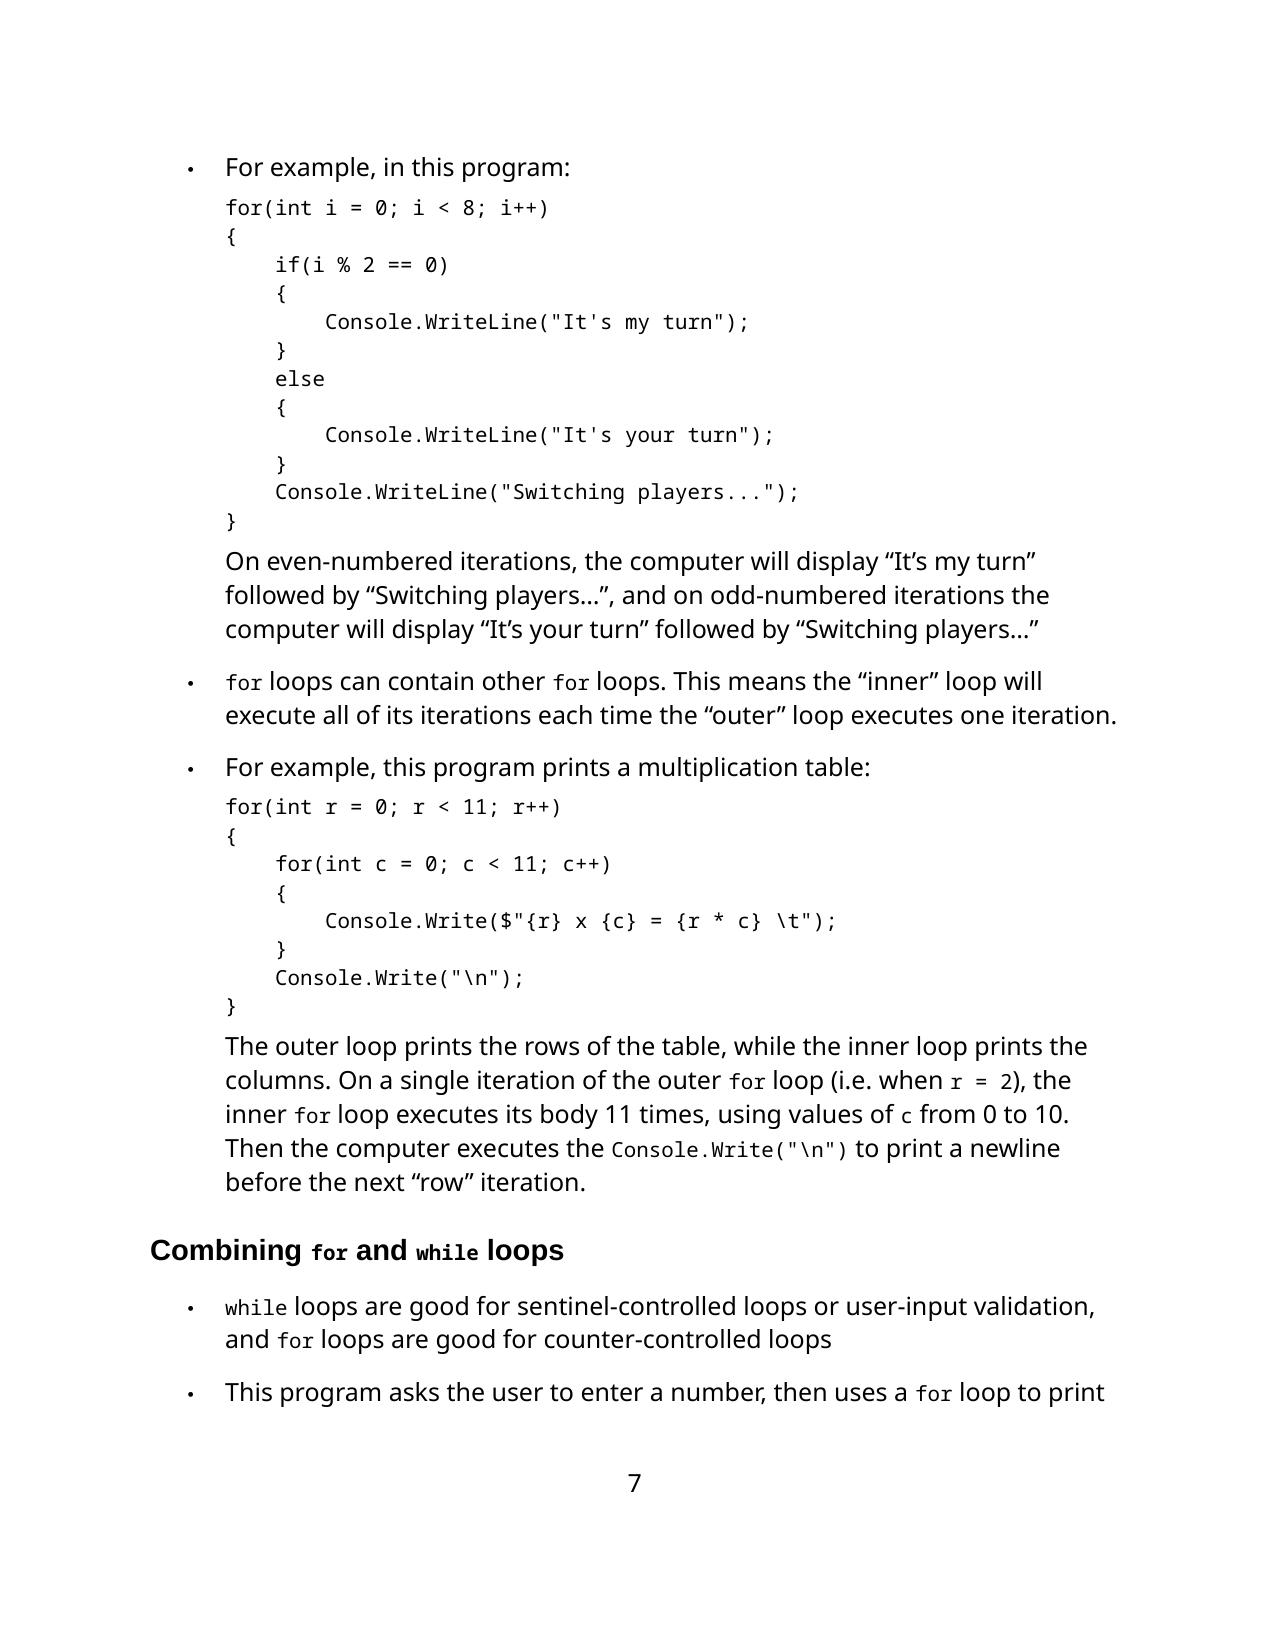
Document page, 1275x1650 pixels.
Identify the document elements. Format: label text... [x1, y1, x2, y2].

list for(int r = 0; r < 11; r++) [187, 792, 1125, 821]
list } [187, 991, 1125, 1020]
list } [187, 506, 1125, 534]
list if(i % 2 == 0) [187, 250, 1125, 278]
list Console.Write("\n"); [187, 963, 1125, 991]
list for(int c = 0; c < 11; c++) [187, 849, 1125, 878]
list } [187, 934, 1125, 963]
list { [187, 878, 1125, 906]
list } [187, 449, 1125, 477]
list for(int i = 0; i < 8; i++) [187, 193, 1125, 221]
list { [187, 278, 1125, 307]
list else [187, 364, 1125, 392]
list { [187, 221, 1125, 250]
list } [187, 335, 1125, 364]
list This program asks the user to enter a number, then uses a for loop to print [187, 1374, 1125, 1408]
list Console.WriteLine("It's my turn"); [187, 307, 1125, 335]
list On even-numbered iterations, the computer will display “It’s my turn” followed by “Switching players…”, and on odd-numbered iterations the computer will display “It’s your turn” followed by “Switching players…” [187, 543, 1125, 645]
list Console.WriteLine("It's your turn"); [187, 421, 1125, 449]
subtitle Combining for and while loops [150, 1233, 1125, 1267]
list For example, in this program: [187, 150, 1125, 184]
list for loops can contain other for loops. This means the “inner” loop will execute all of its iterations each time the “outer” loop executes one iteration. [187, 663, 1125, 731]
list while loops are good for sentinel-controlled loops or user-input validation, and for loops are good for counter-controlled loops [187, 1288, 1125, 1356]
list { [187, 821, 1125, 849]
list The outer loop prints the rows of the table, while the inner loop prints the columns. On a single iteration of the outer for loop (i.e. when r = 2), the inner for loop executes its body 11 times, using values of c from 0 to 10. Then the computer executes the Console.Write("\n") to print a newline before the next “row” iteration. [187, 1029, 1125, 1199]
list { [187, 392, 1125, 421]
list For example, this program prints a multiplication table: [187, 749, 1125, 783]
list Console.Write($"{r} x {c} = {r * c} \t"); [187, 906, 1125, 934]
list Console.WriteLine("Switching players..."); [187, 477, 1125, 506]
